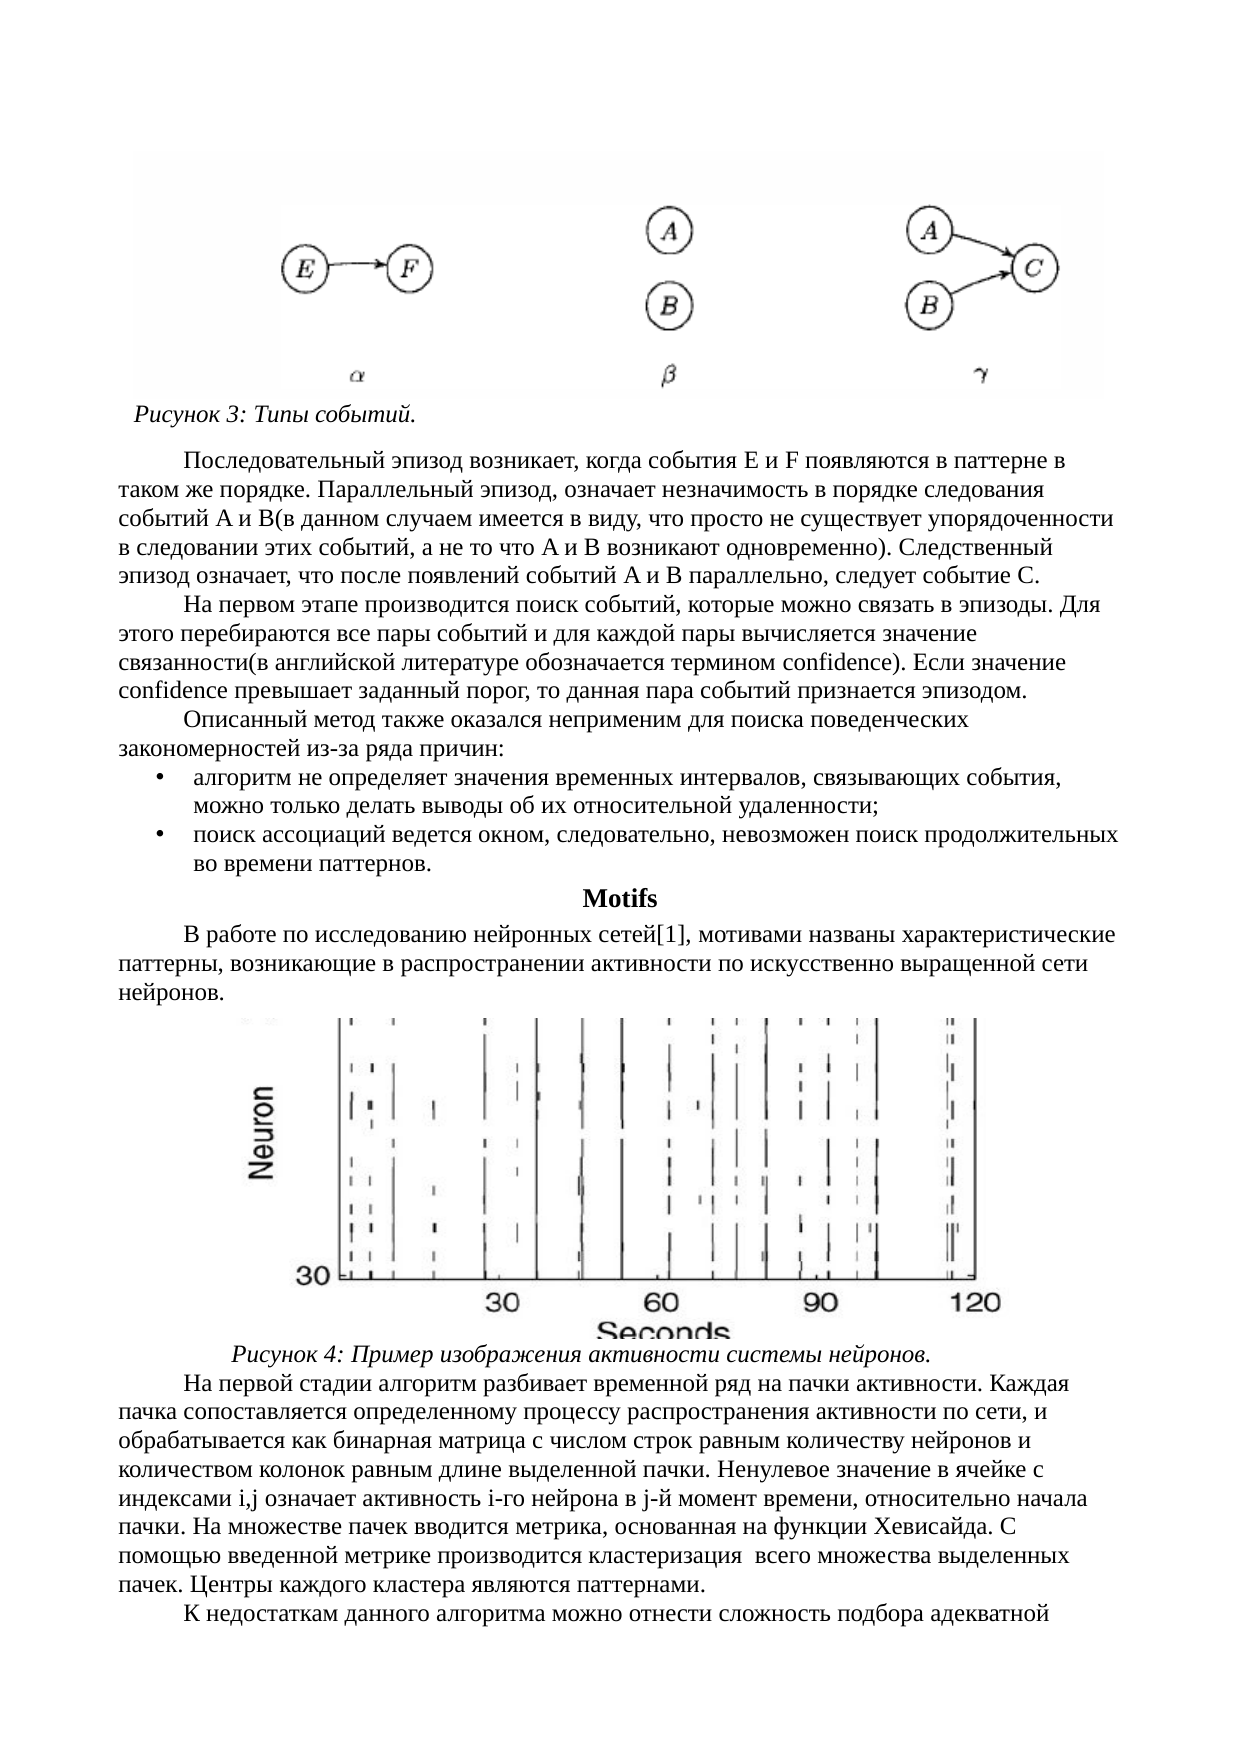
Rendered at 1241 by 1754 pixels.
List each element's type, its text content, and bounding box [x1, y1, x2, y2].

text Описанный метод также оказался неприменим для поиска поведенческих закономерностей из-за ряда причин: [118, 704, 1122, 762]
text К недостаткам данного алгоритма можно отнести сложность подбора адекватной [118, 1598, 1122, 1626]
text На первой стадии алгоритм разбивает временной ряд на пачки активности. Каждая пачка сопоставляется определенному процессу распространения активности по сети, и обрабатывается как бинарная матрица с числом строк равным количеству нейронов и количеством колонок равным длине выделенной пачки. Ненулевое значение в ячейке с индексами i,j означает активность i-го нейрона в j-й момент времени, относительно начала пачки. На множестве пачек вводится метрика, основанная на функции Хевисайда. С помощью введенной метрике производится кластеризация всего множества выделенных пачек. Центры каждого кластера являются паттернами. [118, 1006, 1122, 1598]
list поиск ассоциаций ведется окном, следовательно, невозможен поиск продолжительных во времени паттернов. [156, 819, 1122, 877]
text Рисунок 4: Пример изображения активности системы нейронов. [231, 1339, 1009, 1368]
text Motifs [118, 882, 1122, 914]
text На первом этапе производится поиск событий, которые можно связать в эпизоды. Для этого перебираются все пары событий и для каждой пары вычисляется значение связанности(в английской литературе обозначается термином confidence). Если значение confidence превышает заданный порог, то данная пара событий признается эпизодом. [118, 589, 1122, 704]
text Последовательный эпизод возникает, когда события E и F появляются в паттерне в таком же порядке. Параллельный эпизод, означает незначимость в порядке следования событий A и B(в данном случаем имеется в виду, что просто не существует упорядоченности в следовании этих событий, а не то что A и B возникают одновременно). Следственный эпизод означает, что после появлений событий A и B параллельно, следует событие С. [118, 118, 1122, 589]
text В работе по исследованию нейронных сетей[1], мотивами названы характеристические паттерны, возникающие в распространении активности по искусственно выращенной сети нейронов. [118, 919, 1122, 1006]
list алгоритм не определяет значения временных интервалов, связывающих события, можно только делать выводы об их относительной удаленности; [156, 762, 1122, 819]
text Рисунок 3: Типы событий. [134, 399, 1104, 427]
